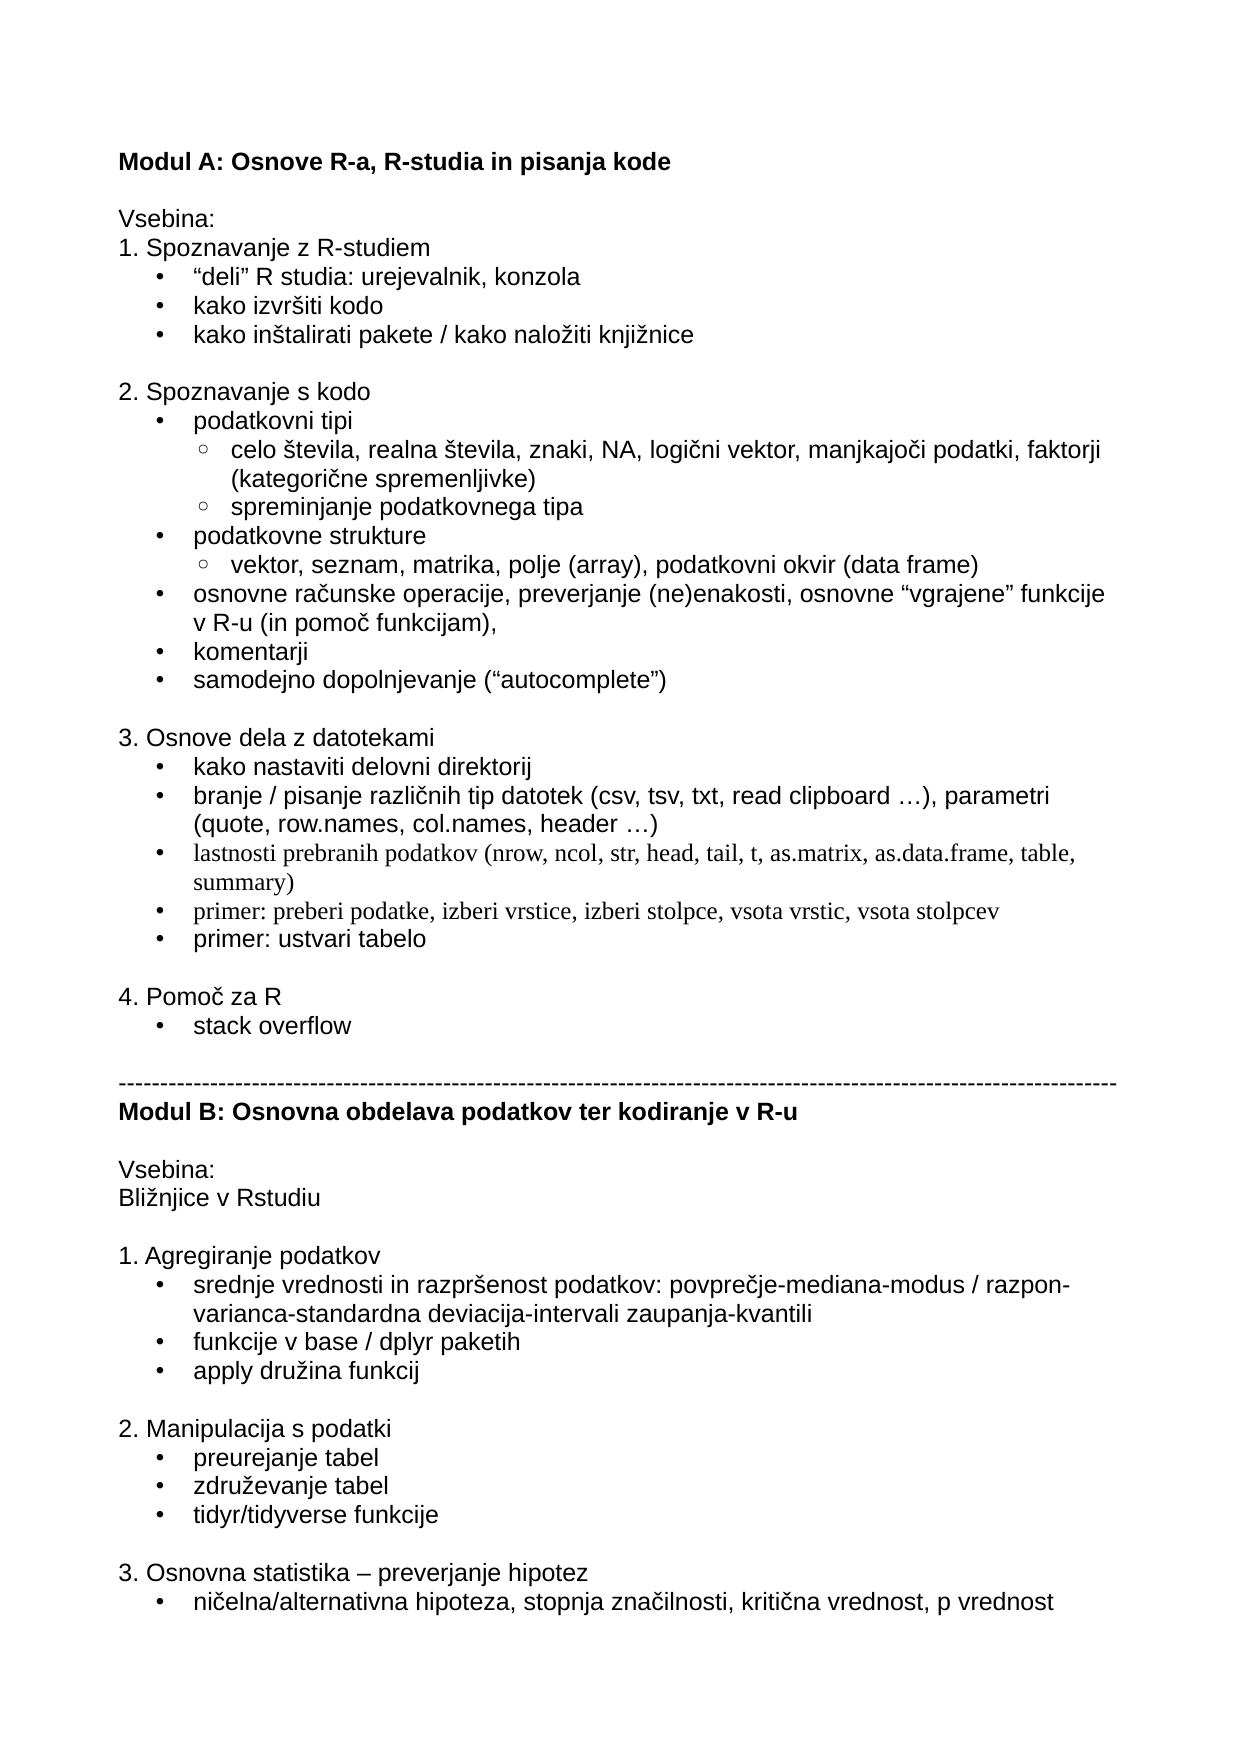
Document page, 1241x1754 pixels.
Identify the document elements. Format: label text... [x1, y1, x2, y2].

text 4. Pomoč za R [118, 982, 1122, 1011]
list srednje vrednosti in razpršenost podatkov: povprečje-mediana-modus / razpon-varianca-standardna deviacija-intervali zaupanja-kvantili [156, 1270, 1122, 1327]
list kako nastaviti delovni direktorij [156, 752, 1122, 781]
text 3. Osnovna statistika – preverjanje hipotez [118, 1558, 1122, 1587]
text 3. Osnove dela z datotekami [118, 723, 1122, 752]
list apply družina funkcij [156, 1356, 1122, 1385]
text 2. Manipulacija s podatki [118, 1414, 1122, 1442]
list tidyr/tidyverse funkcije [156, 1500, 1122, 1529]
list ničelna/alternativna hipoteza, stopnja značilnosti, kritična vrednost, p vrednost [156, 1587, 1122, 1615]
list spreminjanje podatkovnega tipa [193, 492, 1122, 521]
list kako izvršiti kodo [156, 291, 1122, 319]
list primer: ustvari tabelo [156, 924, 1122, 953]
text 2. Spoznavanje s kodo [118, 377, 1122, 406]
list komentarji [156, 637, 1122, 665]
text 1. Spoznavanje z R-studiem [118, 233, 1122, 262]
text Vsebina: [118, 204, 1122, 233]
list podatkovne strukture [156, 521, 1122, 550]
list funkcije v base / dplyr paketih [156, 1327, 1122, 1356]
list združevanje tabel [156, 1471, 1122, 1500]
text Bližnjice v Rstudiu [118, 1183, 1122, 1212]
text Vsebina: [118, 1155, 1122, 1183]
list osnovne računske operacije, preverjanje (ne)enakosti, osnovne “vgrajene” funkcije v R-u (in pomoč funkcijam), [156, 579, 1122, 637]
list preurejanje tabel [156, 1442, 1122, 1471]
list kako inštalirati pakete / kako naložiti knjižnice [156, 319, 1122, 377]
list “deli” R studia: urejevalnik, konzola [156, 262, 1122, 291]
list celo števila, realna števila, znaki, NA, logični vektor, manjkajoči podatki, faktorji (kategorične spremenljivke) [193, 435, 1122, 492]
text ------------------------------------------------------------------------------------------------------------------------ [118, 1068, 1122, 1097]
list stack overflow [156, 1011, 1122, 1040]
list primer: preberi podatke, izberi vrstice, izberi stolpce, vsota vrstic, vsota stolpcev [156, 896, 1122, 924]
list podatkovni tipi [156, 406, 1122, 435]
list lastnosti prebranih podatkov (nrow, ncol, str, head, tail, t, as.matrix, as.data.frame, table, summary) [156, 838, 1122, 896]
text Modul A: Osnove R-a, R-studia in pisanja kode [118, 147, 1122, 176]
list branje / pisanje različnih tip datotek (csv, tsv, txt, read clipboard …), parametri (quote, row.names, col.names, header …) [156, 781, 1122, 838]
list samodejno dopolnjevanje (“autocomplete”) [156, 665, 1122, 694]
text 1. Agregiranje podatkov [118, 1241, 1122, 1270]
text Modul B: Osnovna obdelava podatkov ter kodiranje v R-u [118, 1097, 1122, 1126]
list vektor, seznam, matrika, polje (array), podatkovni okvir (data frame) [193, 550, 1122, 579]
